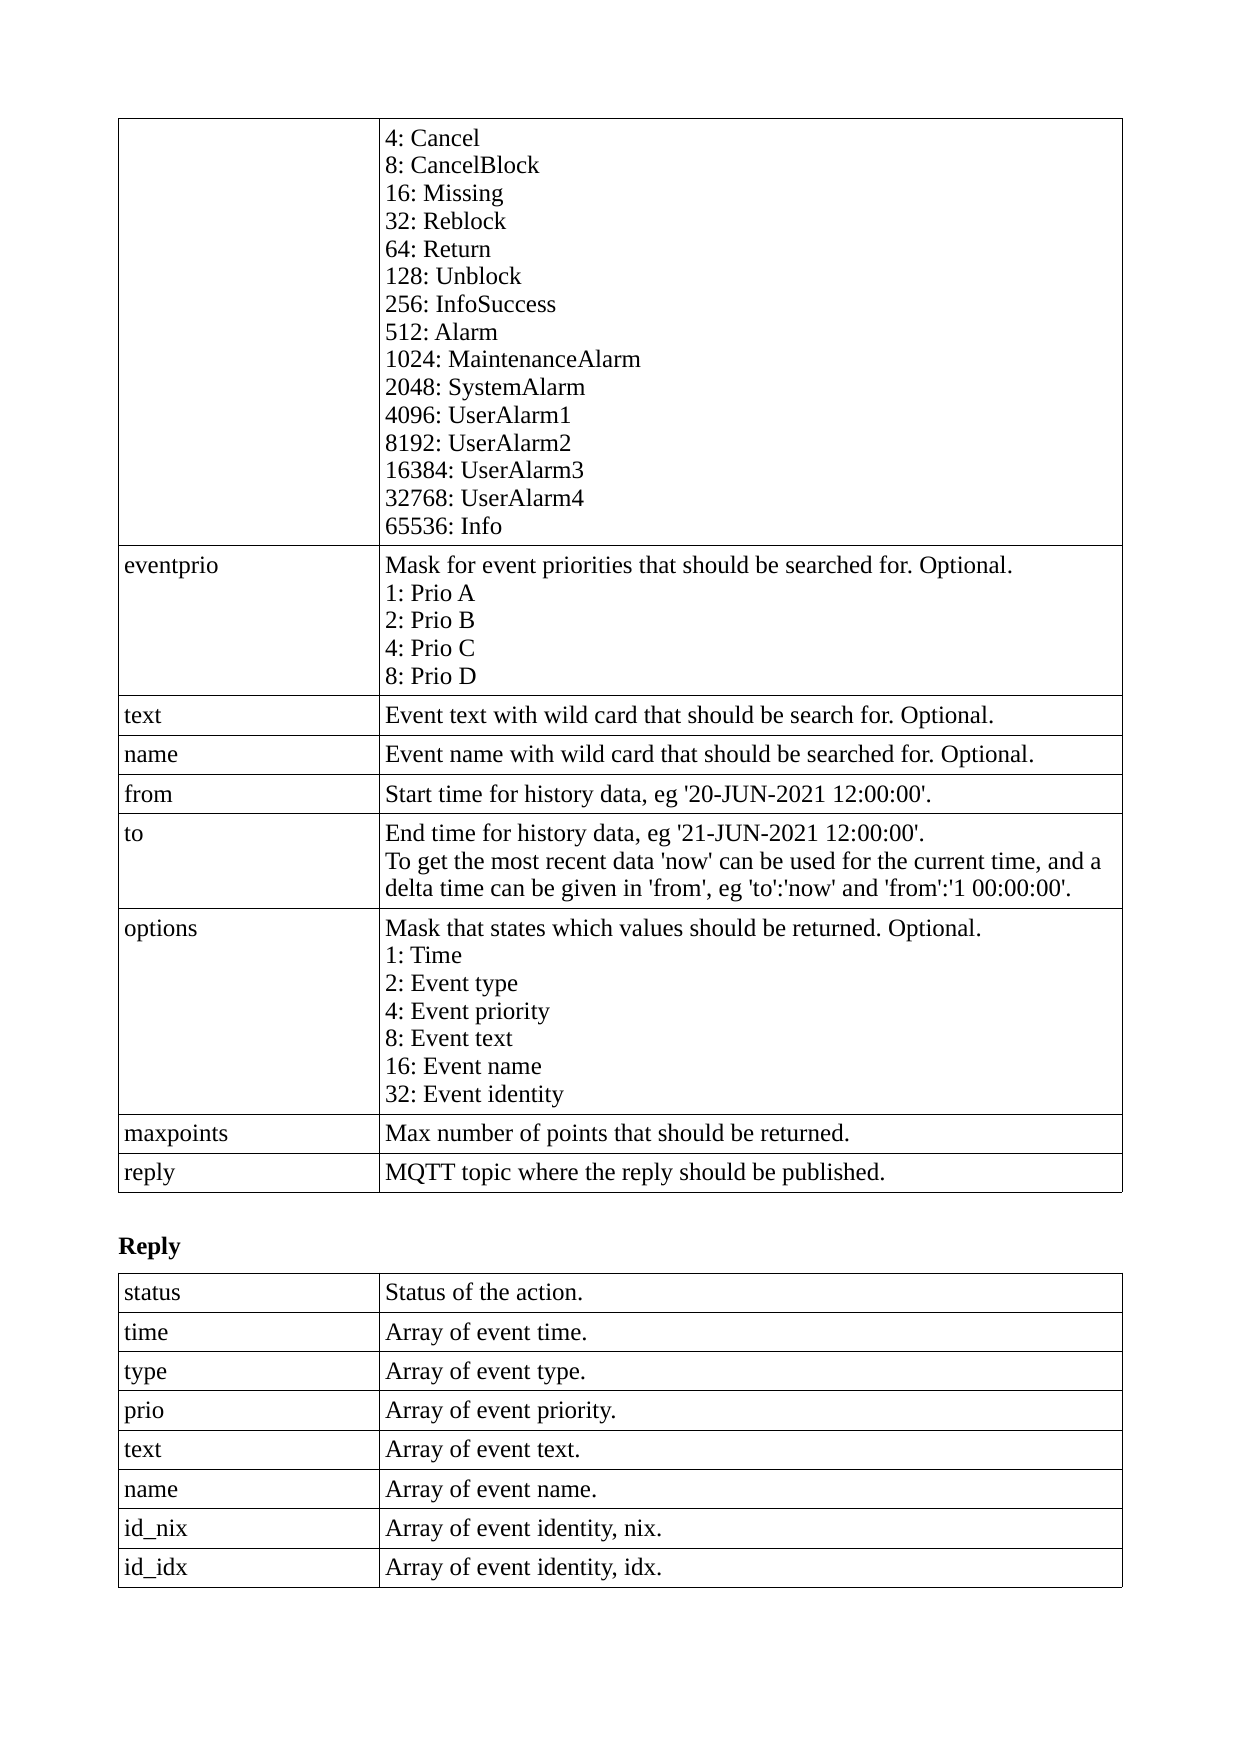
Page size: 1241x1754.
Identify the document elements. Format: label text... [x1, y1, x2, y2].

table_cell Array of event identity, idx. [380, 1549, 1122, 1587]
table_cell Event name with wild card that should be searched for. Optional. [380, 736, 1122, 774]
table_cell Mask for event priorities that should be searched for. Optional. 1: Prio A 2: Prio B 4: Prio C 8: Prio D [380, 546, 1122, 695]
table_cell Max number of points that should be returned. [380, 1115, 1122, 1153]
table_cell [119, 119, 379, 545]
table_cell Array of event time. [380, 1313, 1122, 1351]
table_cell reply [119, 1154, 379, 1192]
table_cell name [119, 736, 379, 774]
table_cell Event text with wild card that should be search for. Optional. [380, 696, 1122, 735]
table_cell Mask that states which values should be returned. Optional. 1: Time 2: Event type 4: Event priority 8: Event text 16: Event name 32: Event identity [380, 909, 1122, 1113]
table_cell from [119, 775, 379, 813]
table_cell Start time for history data, eg '20-JUN-2021 12:00:00'. [380, 775, 1122, 813]
table_cell Array of event text. [380, 1431, 1122, 1469]
table_cell MQTT topic where the reply should be published. [380, 1154, 1122, 1192]
table_cell id_nix [119, 1509, 379, 1547]
table_cell type [119, 1352, 379, 1390]
table_cell Array of event priority. [380, 1391, 1122, 1429]
table_cell id_idx [119, 1549, 379, 1587]
table_cell Array of event identity, nix. [380, 1509, 1122, 1547]
table_cell eventprio [119, 546, 379, 695]
table_cell Array of event name. [380, 1470, 1122, 1508]
table_cell End time for history data, eg '21-JUN-2021 12:00:00'. To get the most recent data 'now' can be used for the current time, and a delta time can be given in 'from', eg 'to':'now' and 'from':'1 00:00:00'. [380, 814, 1122, 908]
table_cell text [119, 696, 379, 735]
table_cell to [119, 814, 379, 908]
table_cell options [119, 909, 379, 1113]
table_header Status of the action. [380, 1274, 1122, 1312]
table_cell name [119, 1470, 379, 1508]
table_cell maxpoints [119, 1115, 379, 1153]
table_cell Array of event type. [380, 1352, 1122, 1390]
table_cell 4: Cancel 8: CancelBlock 16: Missing 32: Reblock 64: Return 128: Unblock 256: InfoSuccess 512: Alarm 1024: MaintenanceAlarm 2048: SystemAlarm 4096: UserAlarm1 8192: UserAlarm2 16384: UserAlarm3 32768: UserAlarm4 65536: Info [380, 119, 1122, 545]
table_cell time [119, 1313, 379, 1351]
table_cell text [119, 1431, 379, 1469]
table_cell prio [119, 1391, 379, 1429]
text Reply [118, 1232, 1122, 1260]
table_header status [119, 1274, 379, 1312]
